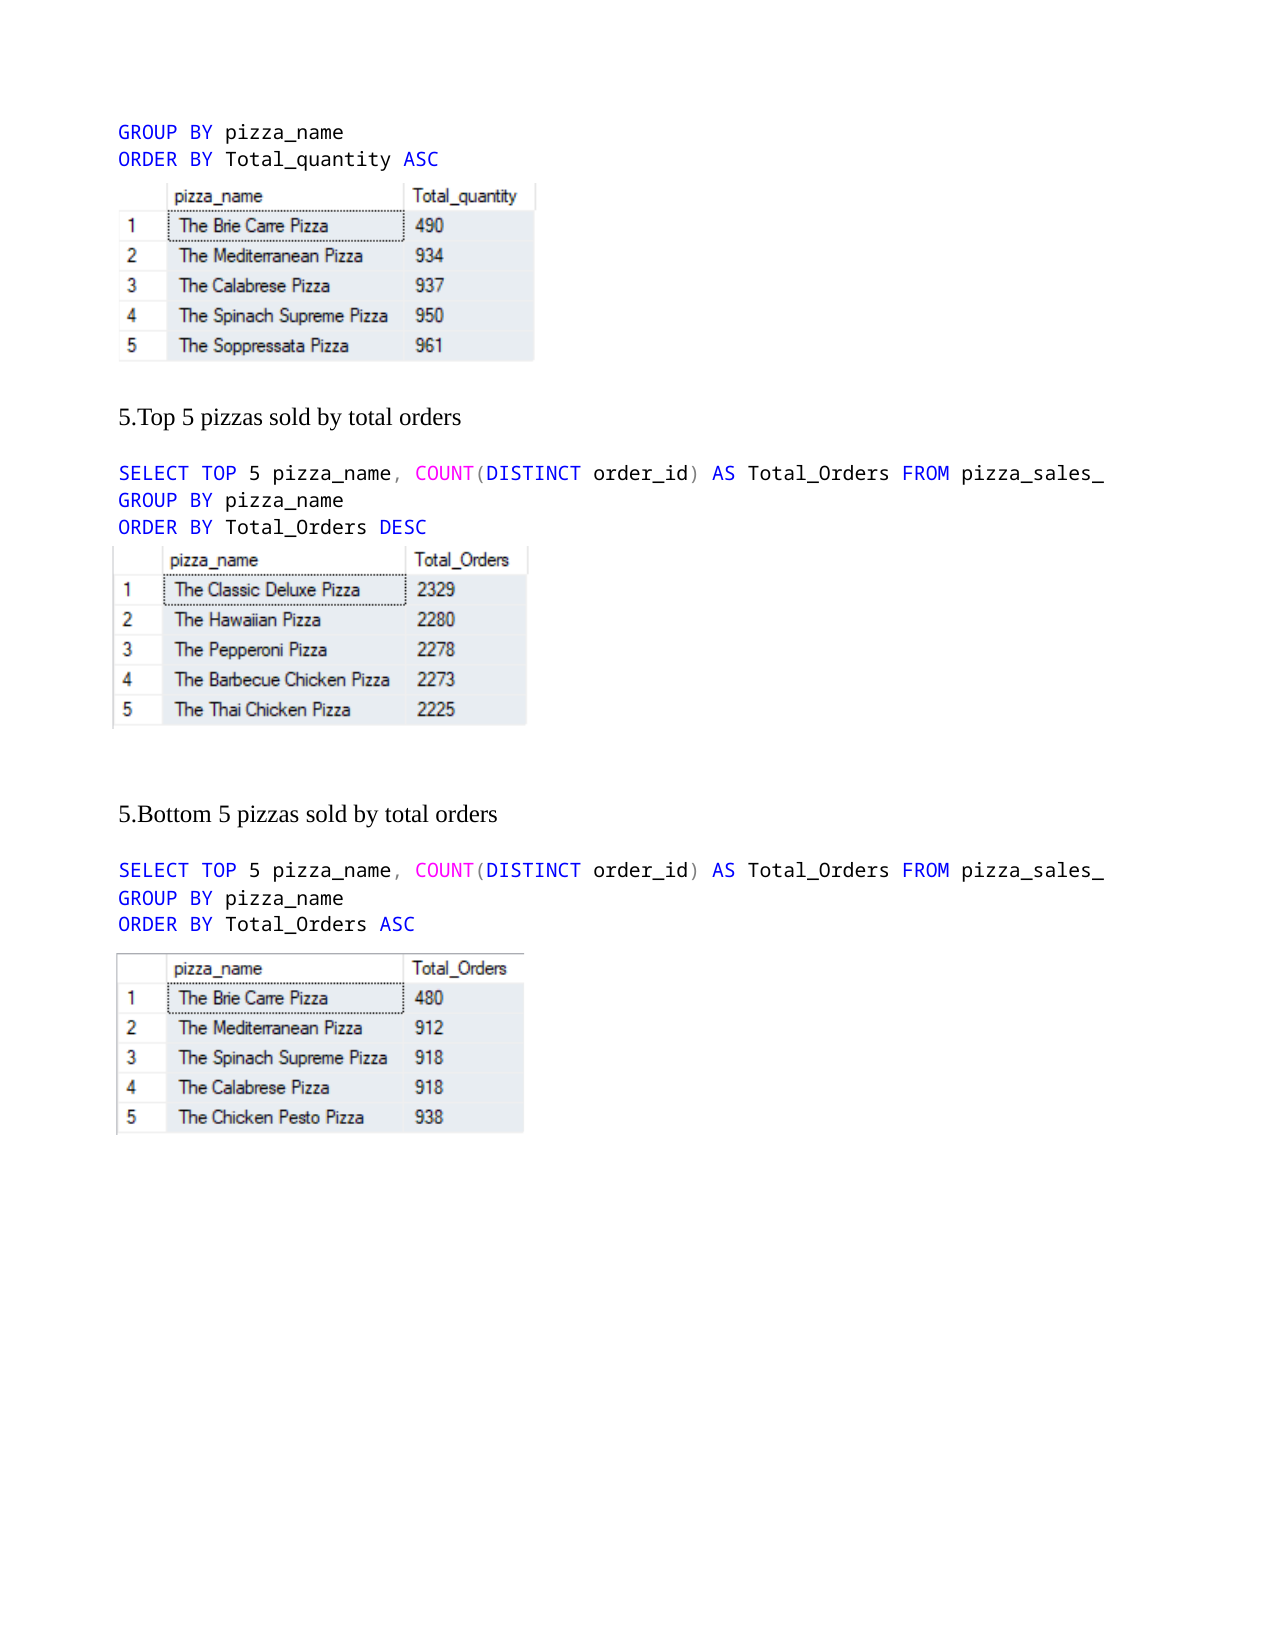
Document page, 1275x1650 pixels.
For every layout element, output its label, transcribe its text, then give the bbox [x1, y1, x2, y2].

text ORDER BY Total_Orders DESC [118, 513, 1157, 541]
text GROUP BY pizza_name [118, 487, 1157, 513]
text SELECT TOP 5 pizza_name, COUNT(DISTINCT order_id) AS Total_Orders FROM pizza_sales_ [118, 857, 1157, 884]
text ORDER BY Total_Orders ASC [118, 911, 1157, 938]
picture [118, 183, 538, 365]
text GROUP BY pizza_name [118, 884, 1157, 911]
text 5.Bottom 5 pizzas sold by total orders [118, 799, 1157, 828]
text ORDER BY Total_quantity ASC [118, 145, 1157, 172]
picture [112, 546, 532, 729]
picture [116, 953, 525, 1135]
text GROUP BY pizza_name [118, 118, 1157, 145]
text 5.Top 5 pizzas sold by total orders [118, 402, 1157, 431]
text SELECT TOP 5 pizza_name, COUNT(DISTINCT order_id) AS Total_Orders FROM pizza_sales_ [118, 459, 1157, 487]
